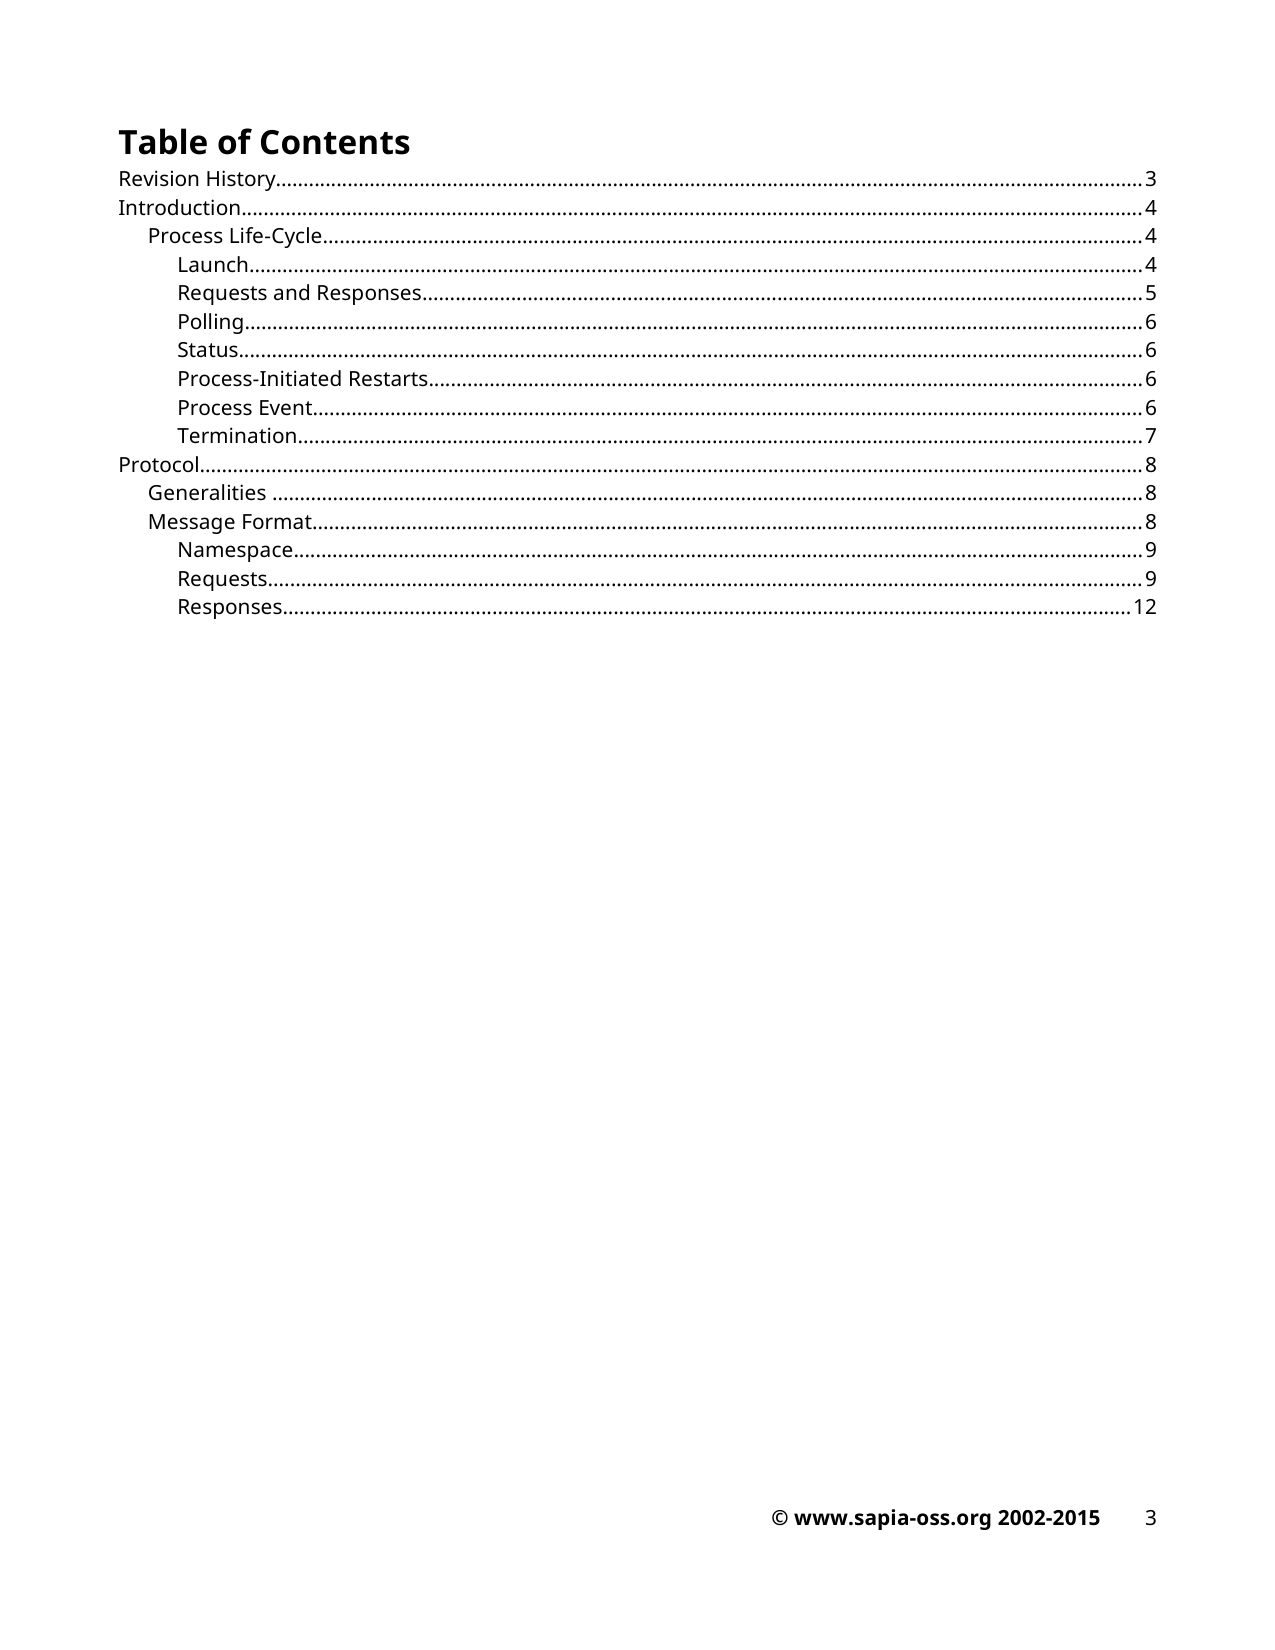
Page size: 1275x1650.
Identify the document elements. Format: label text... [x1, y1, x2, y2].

text Requests and Responses 5 [177, 278, 1157, 307]
text Termination 7 [177, 421, 1157, 449]
text Process Life-Cycle 4 [148, 221, 1157, 250]
subtitle Table of Contents [118, 118, 1157, 164]
text Status 6 [177, 335, 1157, 364]
text Responses 12 [177, 592, 1157, 621]
text Protocol 8 [118, 449, 1157, 478]
text Introduction 4 [118, 193, 1157, 221]
text Launch 4 [177, 250, 1157, 278]
text Process Event 6 [177, 392, 1157, 421]
text Process-Initiated Restarts 6 [177, 364, 1157, 392]
text Namespace 9 [177, 535, 1157, 564]
text Generalities 8 [148, 478, 1157, 507]
text Requests 9 [177, 564, 1157, 592]
text Polling 6 [177, 307, 1157, 335]
text Revision History 3 [118, 164, 1157, 193]
text Message Format 8 [148, 507, 1157, 535]
